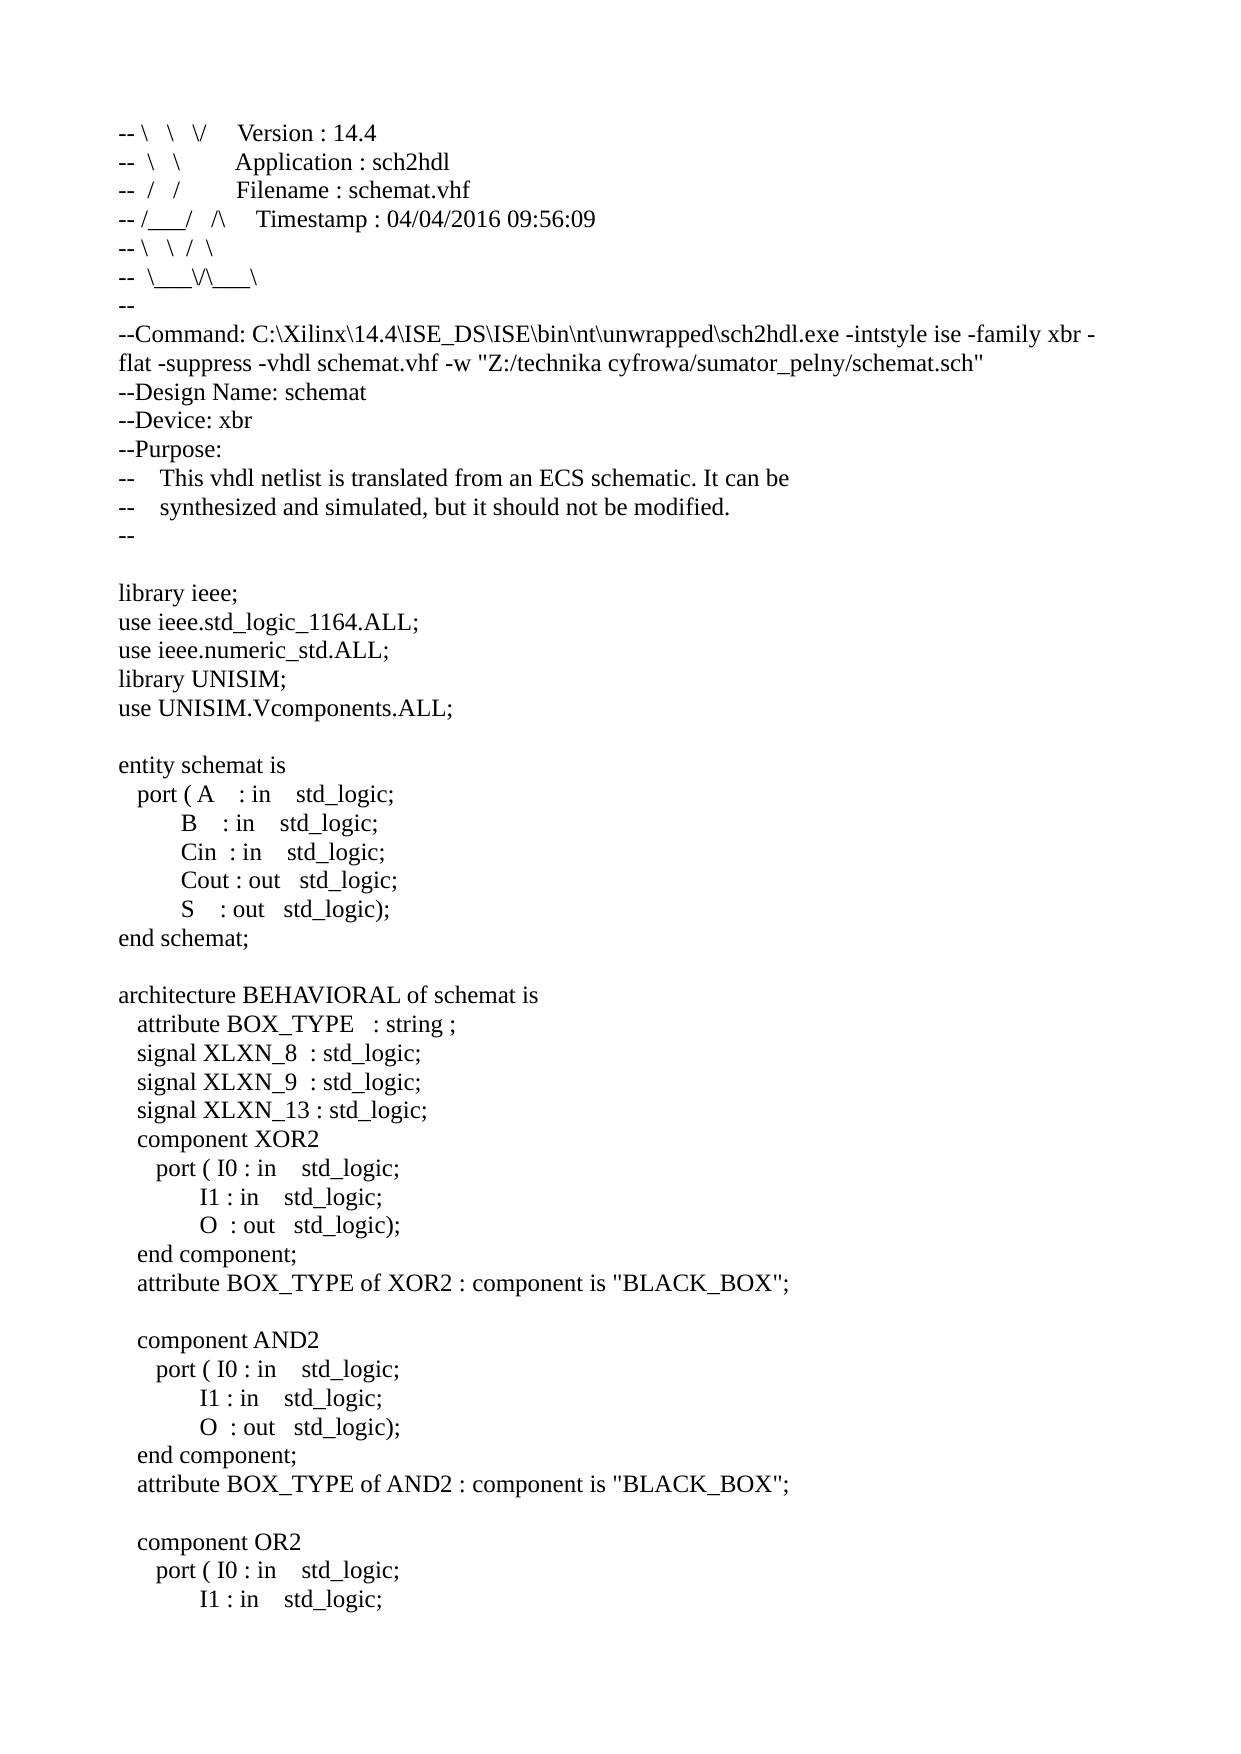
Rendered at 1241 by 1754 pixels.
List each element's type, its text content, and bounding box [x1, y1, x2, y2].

text attribute BOX_TYPE of AND2 : component is "BLACK_BOX"; [118, 1469, 1122, 1498]
text entity schemat is [118, 751, 1122, 779]
text --Device: xbr [118, 406, 1122, 434]
text signal XLXN_13 : std_logic; [118, 1096, 1122, 1124]
text library UNISIM; [118, 664, 1122, 693]
text -- \___\/\___\ [118, 262, 1122, 291]
text Cin : in std_logic; [118, 837, 1122, 866]
text attribute BOX_TYPE : string ; [118, 1009, 1122, 1038]
text signal XLXN_8 : std_logic; [118, 1038, 1122, 1067]
text Cout : out std_logic; [118, 866, 1122, 894]
text O : out std_logic); [118, 1412, 1122, 1441]
text --Command: C:\Xilinx\14.4\ISE_DS\ISE\bin\nt\unwrapped\sch2hdl.exe -intstyle ise -family xbr -flat -suppress -vhdl schemat.vhf -w "Z:/technika cyfrowa/sumator_pelny/schemat.sch" [118, 319, 1122, 377]
text signal XLXN_9 : std_logic; [118, 1067, 1122, 1096]
text --Design Name: schemat [118, 377, 1122, 406]
text --Purpose: [118, 434, 1122, 463]
text port ( I0 : in std_logic; [118, 1153, 1122, 1182]
text port ( I0 : in std_logic; [118, 1354, 1122, 1383]
text O : out std_logic); [118, 1211, 1122, 1239]
text component XOR2 [118, 1124, 1122, 1153]
text architecture BEHAVIORAL of schemat is [118, 981, 1122, 1009]
text library ieee; [118, 578, 1122, 607]
text component OR2 [118, 1527, 1122, 1556]
text end component; [118, 1239, 1122, 1268]
text -- / / Filename : schemat.vhf [118, 176, 1122, 204]
text use ieee.std_logic_1164.ALL; [118, 607, 1122, 636]
text port ( I0 : in std_logic; [118, 1556, 1122, 1584]
text -- This vhdl netlist is translated from an ECS schematic. It can be [118, 463, 1122, 492]
text B : in std_logic; [118, 808, 1122, 837]
text attribute BOX_TYPE of XOR2 : component is "BLACK_BOX"; [118, 1268, 1122, 1297]
text -- [118, 521, 1122, 549]
text use UNISIM.Vcomponents.ALL; [118, 693, 1122, 722]
text -- /___/ /\ Timestamp : 04/04/2016 09:56:09 [118, 204, 1122, 233]
text port ( A : in std_logic; [118, 779, 1122, 808]
text end component; [118, 1441, 1122, 1469]
text -- \ \ \/ Version : 14.4 [118, 118, 1122, 147]
text -- \ \ / \ [118, 233, 1122, 262]
text I1 : in std_logic; [118, 1383, 1122, 1412]
text S : out std_logic); [118, 894, 1122, 923]
text -- [118, 291, 1122, 319]
text use ieee.numeric_std.ALL; [118, 636, 1122, 664]
text I1 : in std_logic; [118, 1182, 1122, 1211]
text I1 : in std_logic; [118, 1584, 1122, 1613]
text -- synthesized and simulated, but it should not be modified. [118, 492, 1122, 521]
text end schemat; [118, 923, 1122, 952]
text component AND2 [118, 1326, 1122, 1354]
text -- \ \ Application : sch2hdl [118, 147, 1122, 176]
